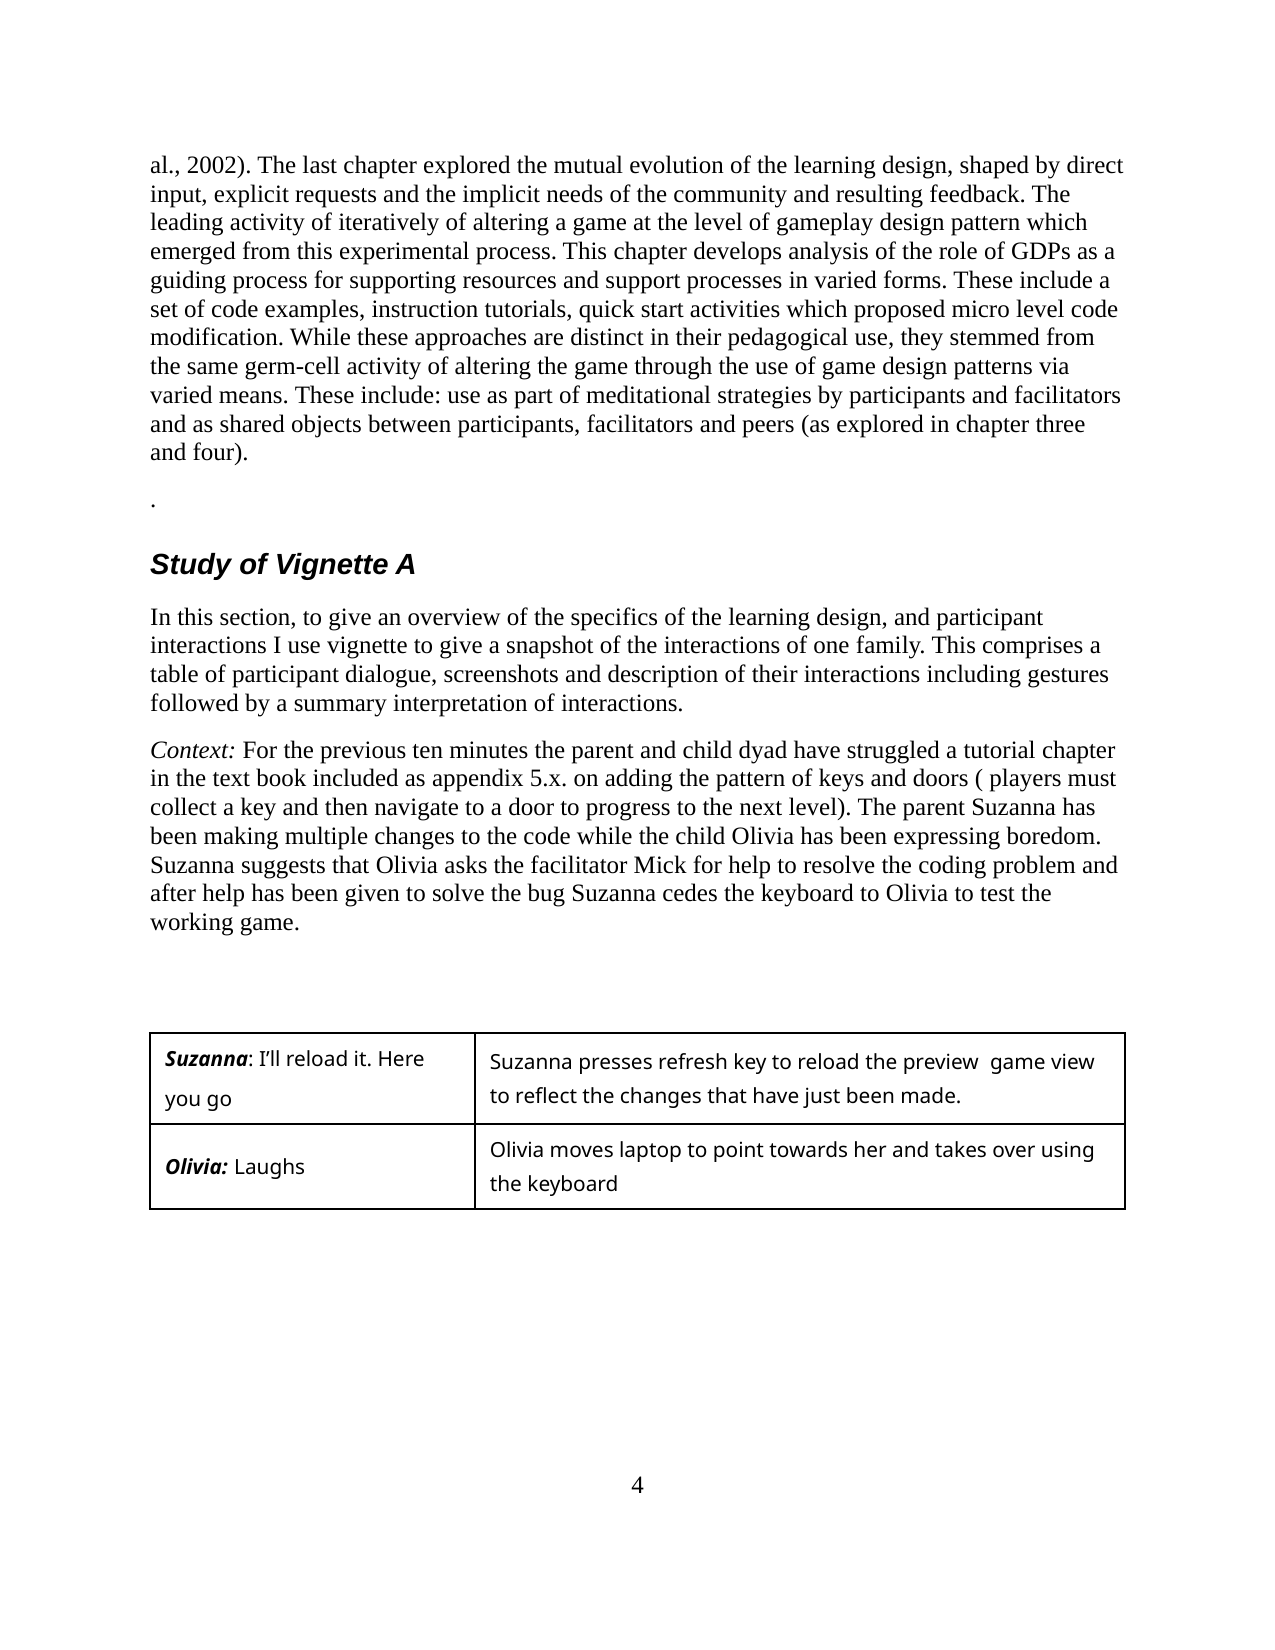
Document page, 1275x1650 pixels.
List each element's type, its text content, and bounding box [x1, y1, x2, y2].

text al., 2002). The last chapter explored the mutual evolution of the learning design, shaped by direct input, explicit requests and the implicit needs of the community and resulting feedback. The leading activity of iteratively of altering a game at the level of gameplay design pattern which emerged from this experimental process. This chapter develops analysis of the role of GDPs as a guiding process for supporting resources and support processes in varied forms. These include a set of code examples, instruction tutorials, quick start activities which proposed micro level code modification. While these approaches are distinct in their pedagogical use, they stemmed from the same germ-cell activity of altering the game through the use of game design patterns via varied means. These include: use as part of meditational strategies by participants and facilitators and as shared objects between participants, facilitators and peers (as explored in chapter three and four). [150, 150, 1125, 466]
text Context: For the previous ten minutes the parent and child dyad have struggled a tutorial chapter in the text book included as appendix 5.x. on adding the pattern of keys and doors ( players must collect a key and then navigate to a door to progress to the next level). The parent Suzanna has been making multiple changes to the code while the child Olivia has been expressing boredom. Suzanna suggests that Olivia asks the facilitator Mick for help to resolve the coding problem and after help has been given to solve the bug Suzanna cedes the keyboard to Olivia to test the working game. [150, 735, 1125, 936]
table_header Suzanna: I’ll reload it. Here you go [151, 1034, 474, 1122]
table_header Suzanna presses refresh key to reload the preview game view to reflect the changes that have just been made. [476, 1034, 1124, 1122]
table_cell Olivia: Laughs [151, 1125, 474, 1208]
text In this section, to give an overview of the specifics of the learning design, and participant interactions I use vignette to give a snapshot of the interactions of one family. This comprises a table of participant dialogue, screenshots and description of their interactions including gestures followed by a summary interpretation of interactions. [150, 602, 1125, 717]
subtitle Study of Vignette A [150, 547, 1125, 580]
table_cell Olivia moves laptop to point towards her and takes over using the keyboard [476, 1125, 1124, 1208]
text . [150, 484, 1125, 513]
